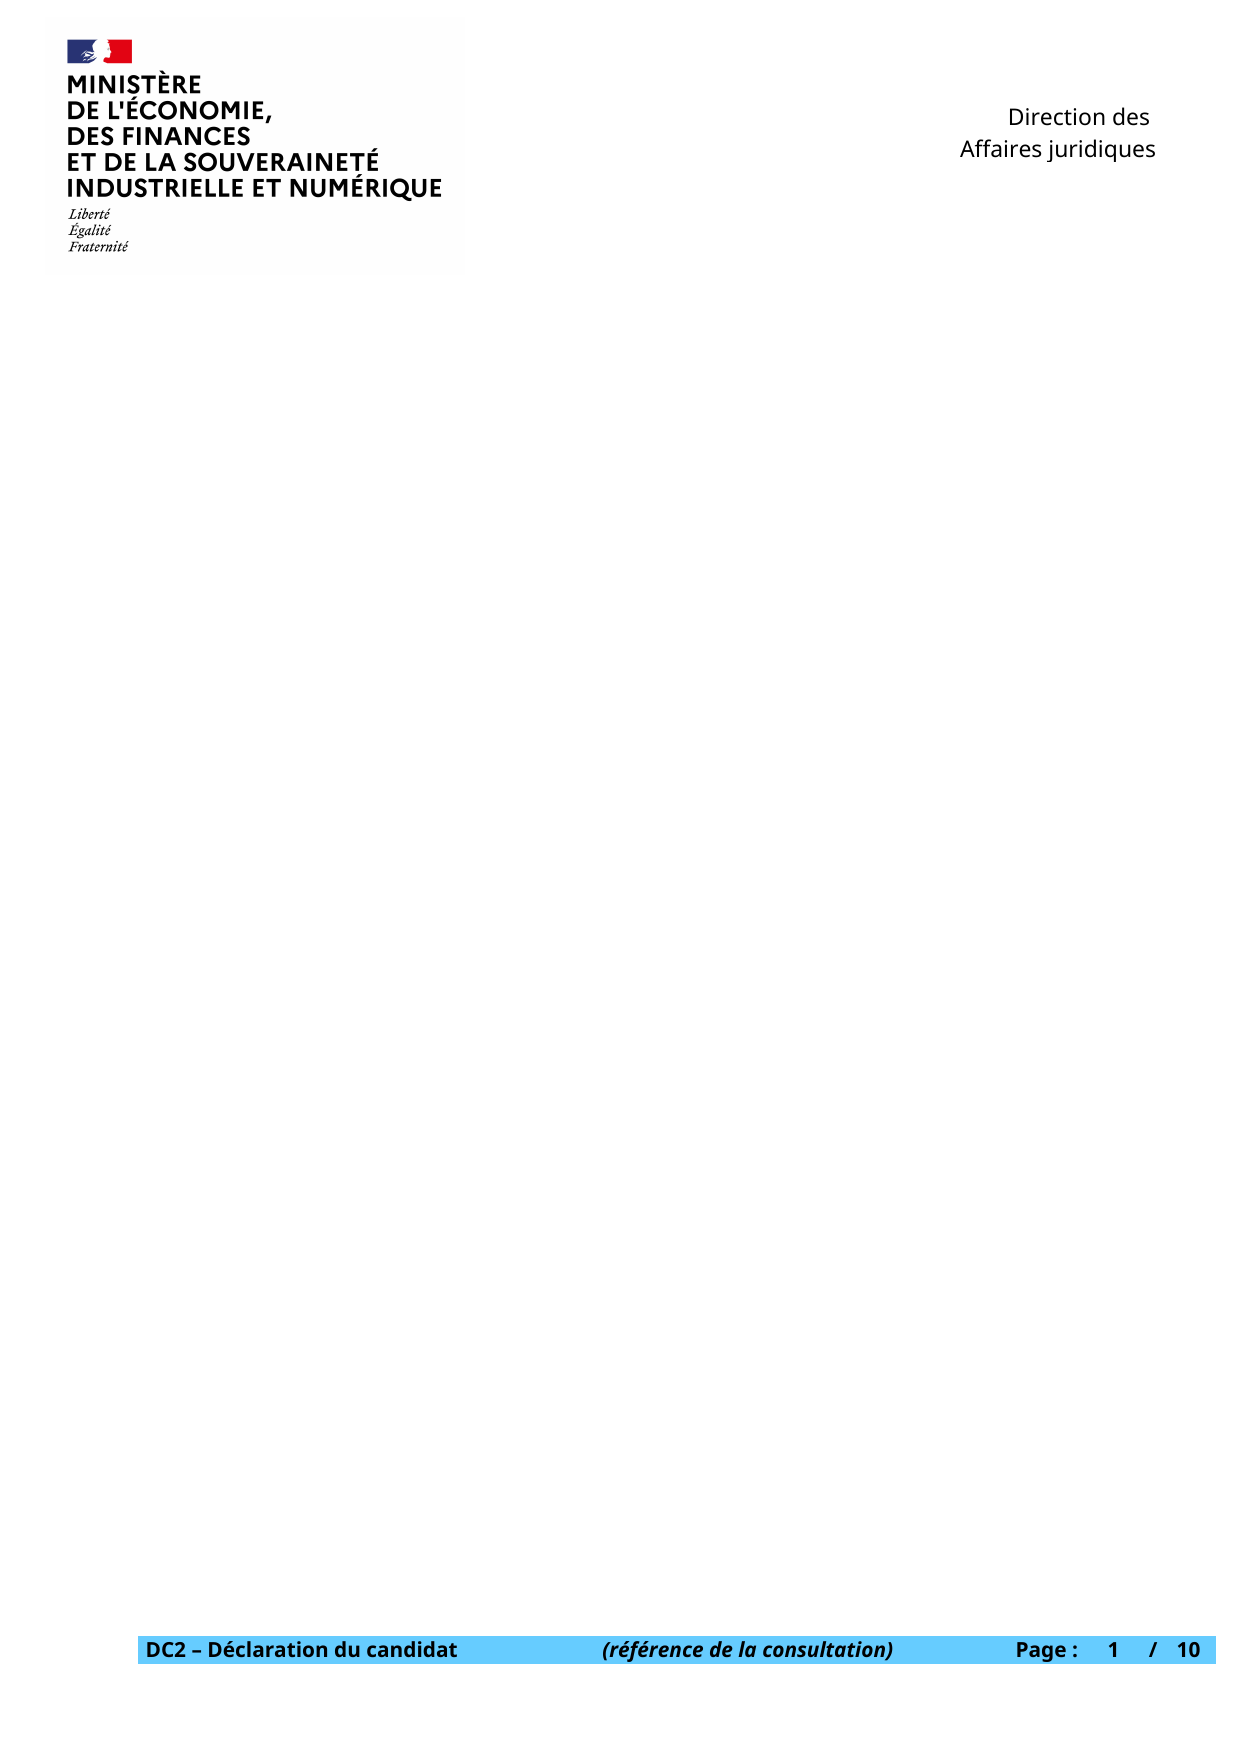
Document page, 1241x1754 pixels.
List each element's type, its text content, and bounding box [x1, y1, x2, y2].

text Direction des Affaires juridiques [827, 101, 1156, 161]
picture [44, 17, 465, 275]
